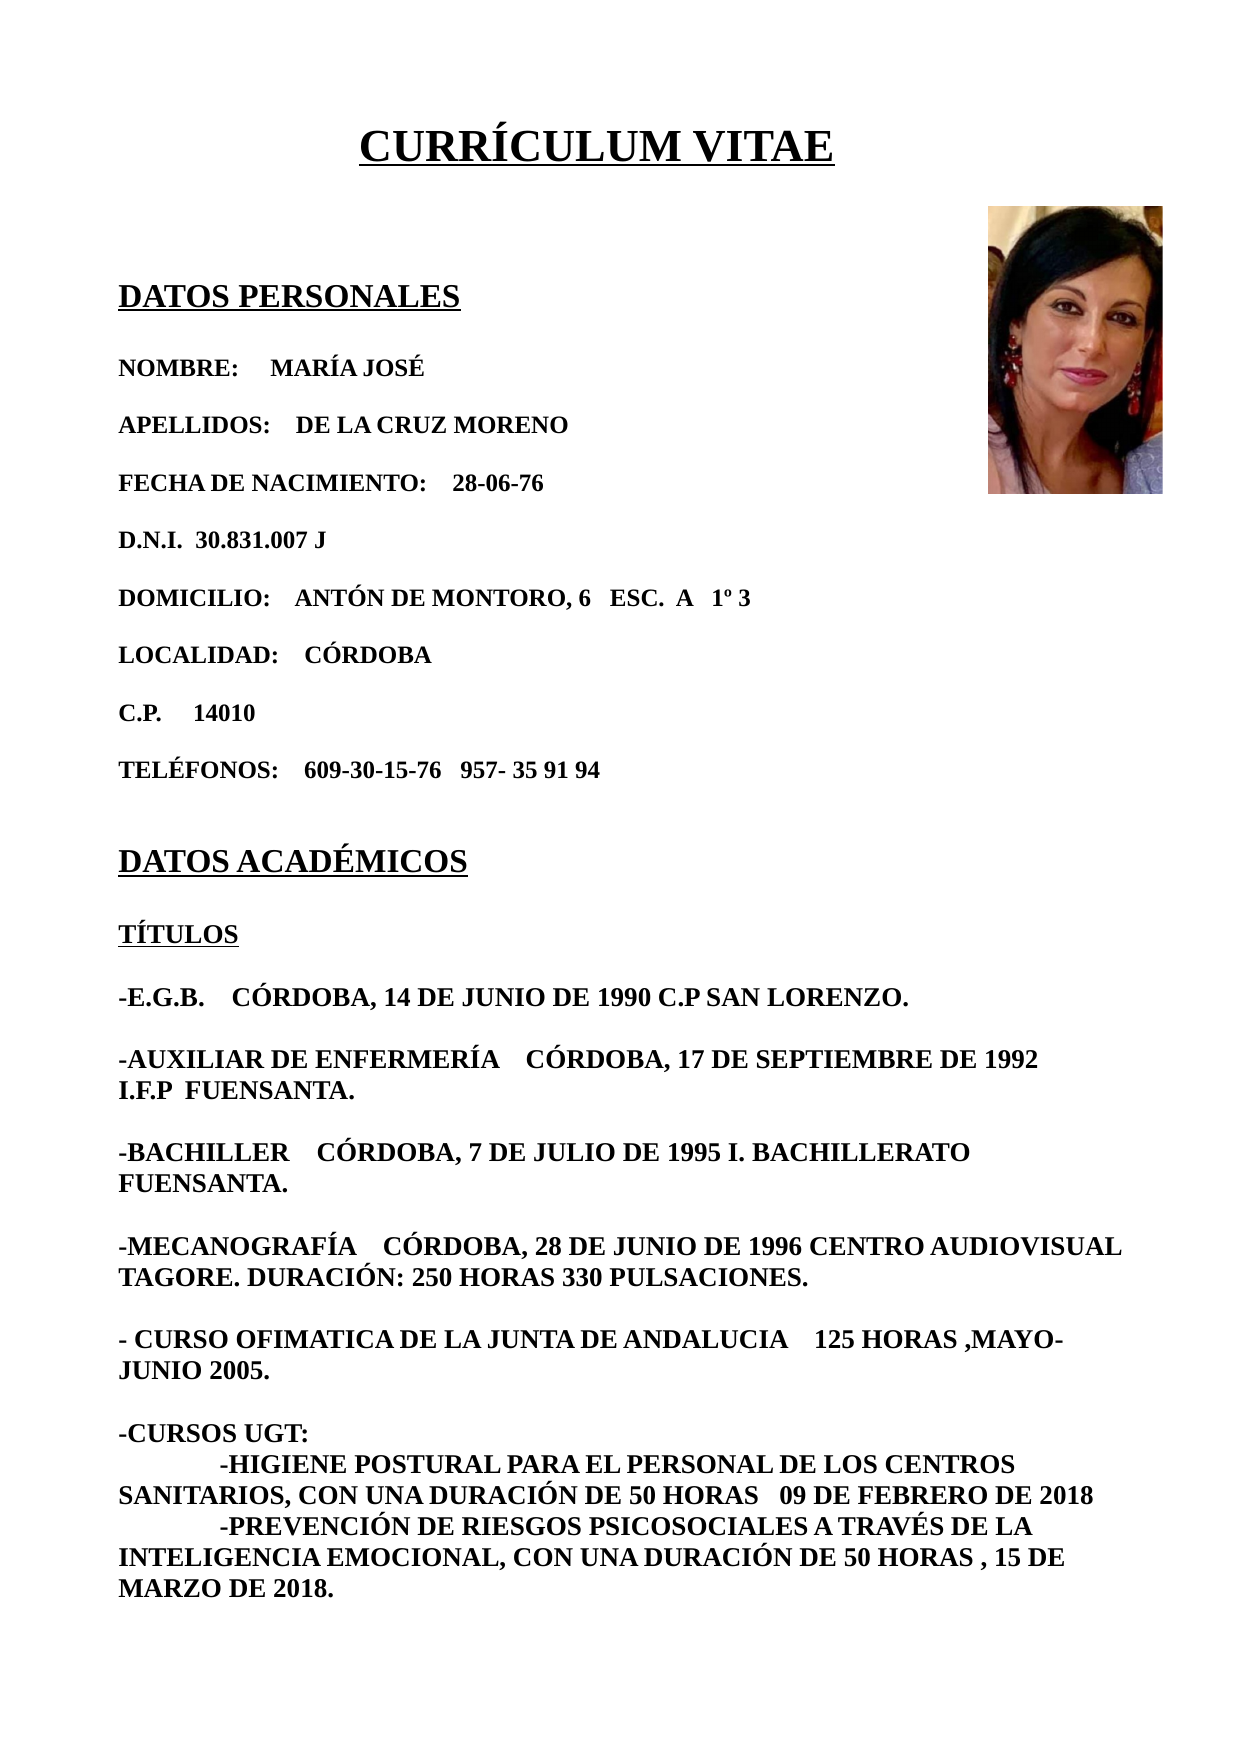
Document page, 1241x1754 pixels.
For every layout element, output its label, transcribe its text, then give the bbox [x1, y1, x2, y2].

text APELLIDOS: DE LA CRUZ MORENO [118, 410, 988, 439]
text DATOS PERSONALES [118, 276, 988, 314]
text -HIGIENE POSTURAL PARA EL PERSONAL DE LOS CENTROS SANITARIOS, CON UNA DURACIÓN DE 50 HORAS 09 DE FEBRERO DE 2018 [118, 1448, 1122, 1510]
text DATOS ACADÉMICOS [118, 842, 1122, 880]
text I.F.P FUENSANTA. [118, 1074, 1122, 1105]
text TÍTULOS [118, 918, 1122, 949]
text D.N.I. 30.831.007 J [118, 525, 1122, 554]
text -AUXILIAR DE ENFERMERÍA CÓRDOBA, 17 DE SEPTIEMBRE DE 1992 [118, 1043, 1122, 1074]
text C.P. 14010 [118, 698, 1122, 727]
picture [988, 206, 1163, 494]
text LOCALIDAD: CÓRDOBA [118, 640, 1122, 669]
text NOMBRE: MARÍA JOSÉ [118, 353, 988, 382]
text -MECANOGRAFÍA CÓRDOBA, 28 DE JUNIO DE 1996 CENTRO AUDIOVISUAL TAGORE. DURACIÓN: 250 HORAS 330 PULSACIONES. [118, 1230, 1122, 1292]
text -PREVENCIÓN DE RIESGOS PSICOSOCIALES A TRAVÉS DE LA INTELIGENCIA EMOCIONAL, CON UNA DURACIÓN DE 50 HORAS , 15 DE MARZO DE 2018. [118, 1510, 1122, 1603]
text - CURSO OFIMATICA DE LA JUNTA DE ANDALUCIA 125 HORAS ,MAYO-JUNIO 2005. [118, 1323, 1122, 1386]
text CURRÍCULUM VITAE [118, 118, 1122, 171]
text FECHA DE NACIMIENTO: 28-06-76 [118, 468, 1122, 497]
text TELÉFONOS: 609-30-15-76 957- 35 91 94 [118, 755, 1122, 784]
text -BACHILLER CÓRDOBA, 7 DE JULIO DE 1995 I. BACHILLERATO FUENSANTA. [118, 1136, 1122, 1199]
text DOMICILIO: ANTÓN DE MONTORO, 6 ESC. A 1º 3 [118, 583, 1122, 612]
text -CURSOS UGT: [118, 1417, 1122, 1448]
text -E.G.B. CÓRDOBA, 14 DE JUNIO DE 1990 C.P SAN LORENZO. [118, 981, 1122, 1012]
